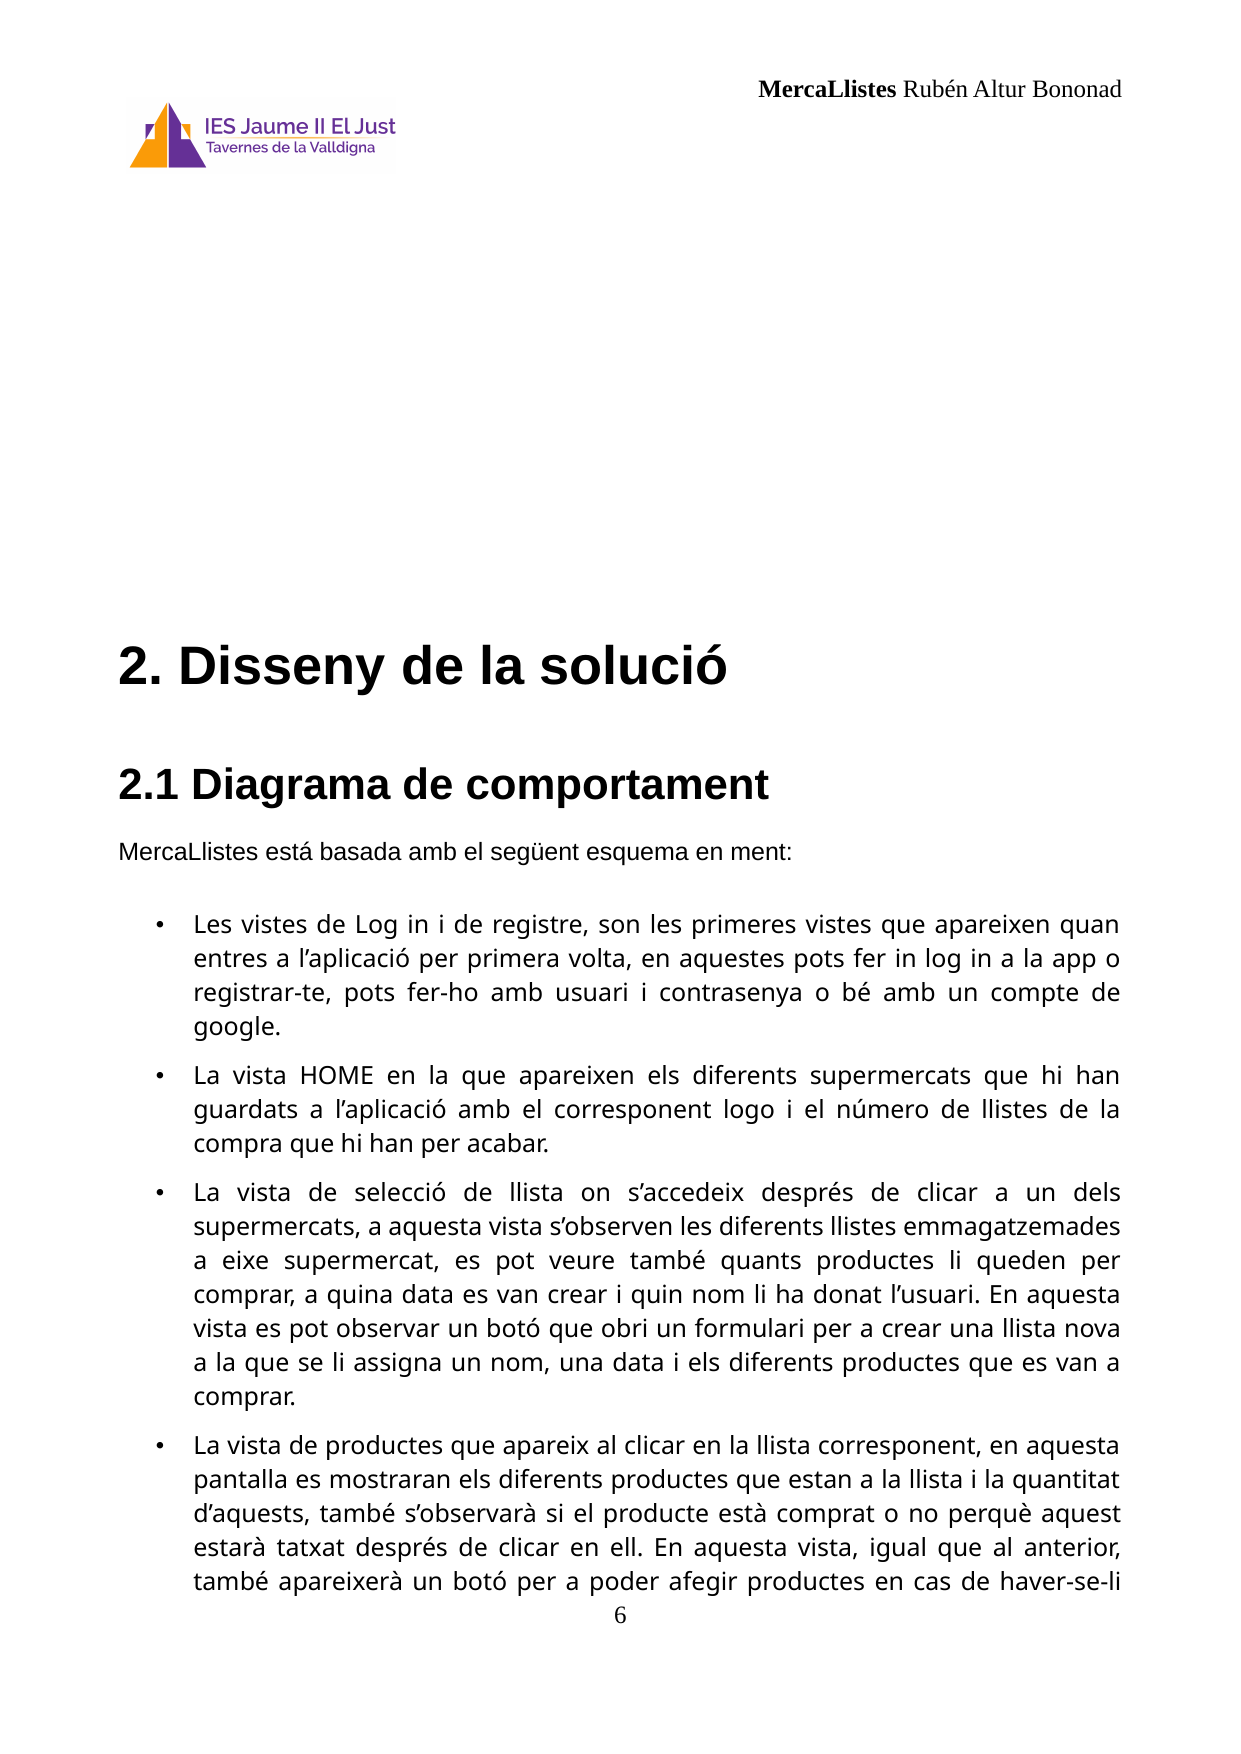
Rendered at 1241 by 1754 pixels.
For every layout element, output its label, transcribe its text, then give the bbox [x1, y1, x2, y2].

picture [126, 97, 396, 174]
list Les vistes de Log in i de registre, son les primeres vistes que apareixen quan entres a l’aplicació per primera volta, en aquestes pots fer in log in a la app o registrar-te, pots fer-ho amb usuari i contrasenya o bé amb un compte de google. [156, 906, 1122, 1043]
list La vista HOME en la que apareixen els diferents supermercats que hi han guardats a l’aplicació amb el corresponent logo i el número de llistes de la compra que hi han per acabar. [156, 1057, 1122, 1159]
text MercaLlistes está basada amb el següent esquema en ment: [118, 837, 1122, 866]
list La vista de productes que apareix al clicar en la llista corresponent, en aquesta pantalla es mostraran els diferents productes que estan a la llista i la quantitat d’aquests, també s’observarà si el producte està comprat o no perquè aquest estarà tatxat després de clicar en ell. En aquesta vista, igual que al anterior, també apareixerà un botó per a poder afegir productes en cas de haver-se-li [156, 1428, 1122, 1598]
text 2. Disseny de la solució [118, 633, 1122, 696]
list La vista de selecció de llista on s’accedeix després de clicar a un dels supermercats, a aquesta vista s’observen les diferents llistes emmagatzemades a eixe supermercat, es pot veure també quants productes li queden per comprar, a quina data es van crear i quin nom li ha donat l’usuari. En aquesta vista es pot observar un botó que obri un formulari per a crear una llista nova a la que se li assigna un nom, una data i els diferents productes que es van a comprar. [156, 1174, 1122, 1413]
text 2.1 Diagrama de comportament [118, 758, 1122, 808]
